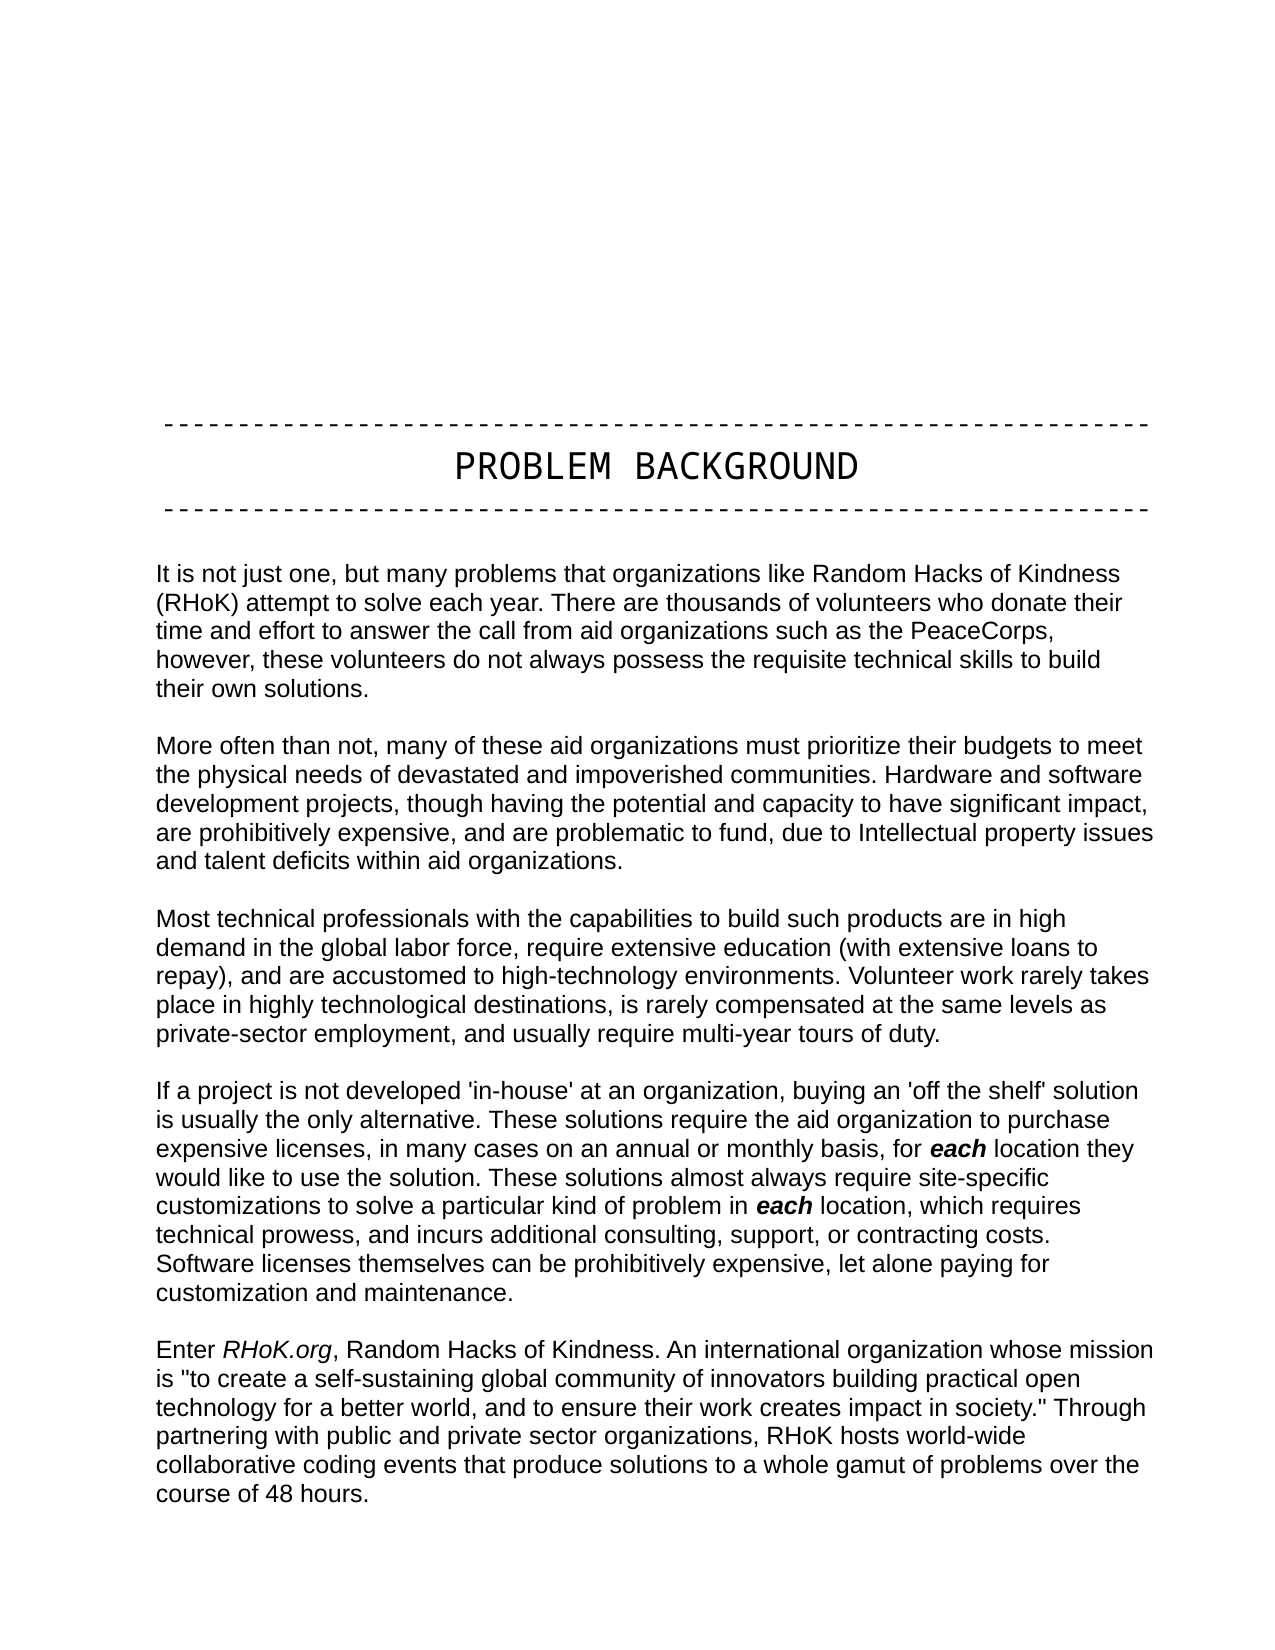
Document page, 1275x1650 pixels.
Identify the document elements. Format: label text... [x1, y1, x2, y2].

text Most technical professionals with the capabilities to build such products are in high demand in the global labor force, require extensive education (with extensive loans to repay), and are accustomed to high-technology environments. Volunteer work rarely takes place in highly technological destinations, is rarely compensated at the same levels as private-sector employment, and usually require multi-year tours of duty. [156, 904, 1157, 1048]
text If a project is not developed 'in-house' at an organization, buying an 'off the shelf' solution is usually the only alternative. These solutions require the aid organization to purchase expensive licenses, in many cases on an annual or monthly basis, for each location they would like to use the solution. These solutions almost always require site-specific customizations to solve a particular kind of problem in each location, which requires technical prowess, and incurs additional consulting, support, or contracting costs. Software licenses themselves can be prohibitively expensive, let alone paying for customization and maintenance. [156, 1076, 1157, 1306]
text ------------------------------------------------------------------ [156, 491, 1157, 525]
text It is not just one, but many problems that organizations like Random Hacks of Kindness (RHoK) attempt to solve each year. There are thousands of volunteers who donate their time and effort to answer the call from aid organizations such as the PeaceCorps, however, these volunteers do not always possess the requisite technical skills to build their own solutions. [156, 559, 1157, 703]
text ------------------------------------------------------------------ [156, 406, 1157, 440]
text PROBLEM BACKGROUND [156, 440, 1157, 491]
text More often than not, many of these aid organizations must prioritize their budgets to meet the physical needs of devastated and impoverished communities. Hardware and software development projects, though having the potential and capacity to have significant impact, are prohibitively expensive, and are problematic to fund, due to Intellectual property issues and talent deficits within aid organizations. [156, 731, 1157, 875]
text Enter RHoK.org, Random Hacks of Kindness. An international organization whose mission is "to create a self-sustaining global community of innovators building practical open technology for a better world, and to ensure their work creates impact in society." Through partnering with public and private sector organizations, RHoK hosts world-wide collaborative coding events that produce solutions to a whole gamut of problems over the course of 48 hours. [156, 1335, 1157, 1508]
